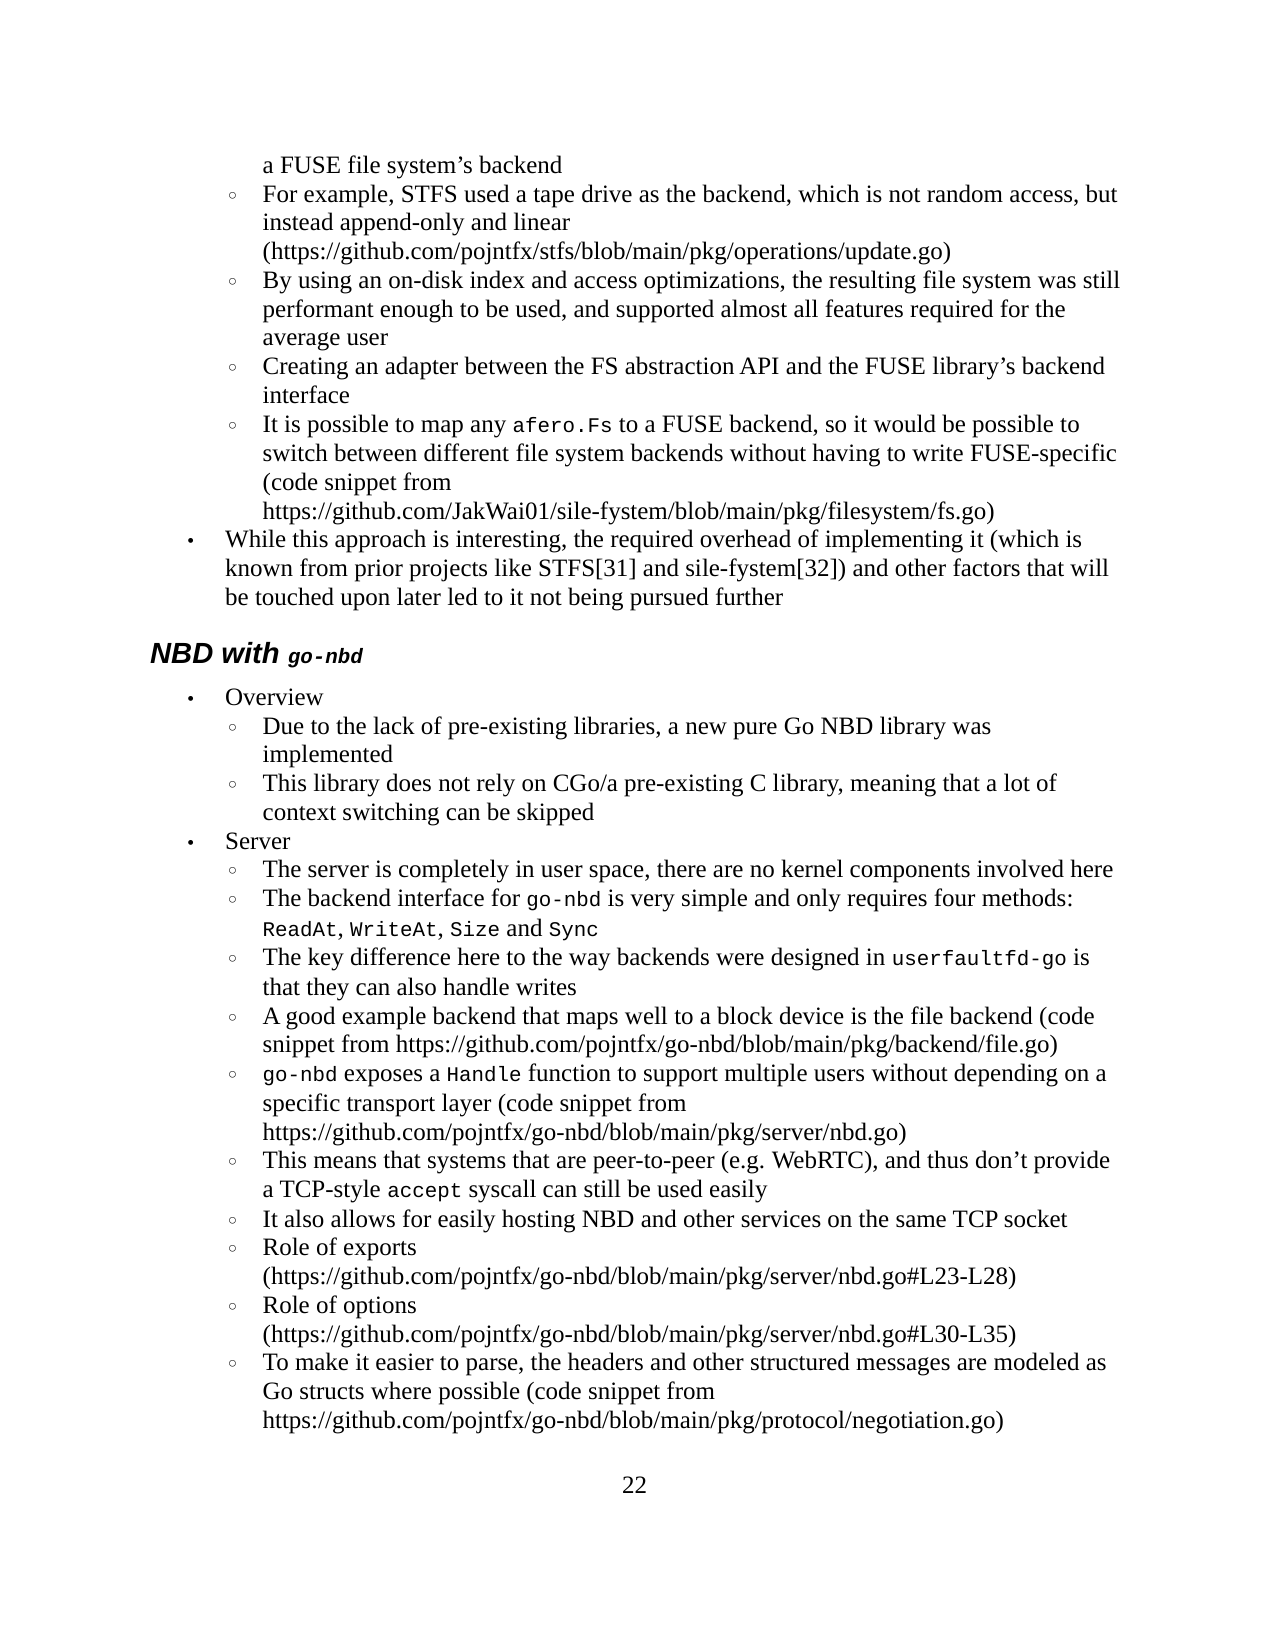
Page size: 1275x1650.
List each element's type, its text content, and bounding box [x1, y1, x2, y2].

list The key difference here to the way backends were designed in userfaultfd-go is that they can also handle writes [225, 942, 1125, 1001]
list Creating an adapter between the FS abstraction API and the FUSE library’s backend interface [225, 351, 1125, 409]
list This means that systems that are peer-to-peer (e.g. WebRTC), and thus don’t provide a TCP-style accept syscall can still be used easily [225, 1145, 1125, 1204]
subtitle NBD with go-nbd [150, 636, 1125, 669]
list Role of exports (https://github.com/pojntfx/go-nbd/blob/main/pkg/server/nbd.go#L23-L28) [225, 1232, 1125, 1290]
list By using an on-disk index and access optimizations, the resulting file system was still performant enough to be used, and supported almost all features required for the average user [225, 265, 1125, 351]
list Server [187, 826, 1125, 854]
list Overview [187, 682, 1125, 711]
list The server is completely in user space, there are no kernel components involved here [225, 854, 1125, 883]
list go-nbd exposes a Handle function to support multiple users without depending on a specific transport layer (code snippet from https://github.com/pojntfx/go-nbd/blob/main/pkg/server/nbd.go) [225, 1058, 1125, 1145]
list It is possible to map any afero.Fs to a FUSE backend, so it would be possible to switch between different file system backends without having to write FUSE-specific (code snippet from https://github.com/JakWai01/sile-fystem/blob/main/pkg/filesystem/fs.go) [225, 409, 1125, 524]
list While this approach is interesting, the required overhead of implementing it (which is known from prior projects like STFS[31] and sile-fystem[32]) and other factors that will be touched upon later led to it not being pursued further [187, 524, 1125, 611]
list This library does not rely on CGo/a pre-existing C library, meaning that a lot of context switching can be skipped [225, 768, 1125, 826]
list It also allows for easily hosting NBD and other services on the same TCP socket [225, 1204, 1125, 1232]
list Due to the lack of pre-existing libraries, a new pure Go NBD library was implemented [225, 711, 1125, 768]
list A good example backend that maps well to a block device is the file backend (code snippet from https://github.com/pojntfx/go-nbd/blob/main/pkg/backend/file.go) [225, 1001, 1125, 1058]
list The backend interface for go-nbd is very simple and only requires four methods: ReadAt, WriteAt, Size and Sync [225, 883, 1125, 942]
list For example, STFS used a tape drive as the backend, which is not random access, but instead append-only and linear (https://github.com/pojntfx/stfs/blob/main/pkg/operations/update.go) [225, 179, 1125, 265]
list To make it easier to parse, the headers and other structured messages are modeled as Go structs where possible (code snippet from https://github.com/pojntfx/go-nbd/blob/main/pkg/protocol/negotiation.go) [225, 1347, 1125, 1434]
list a FUSE file system’s backend [225, 150, 1125, 179]
list Role of options (https://github.com/pojntfx/go-nbd/blob/main/pkg/server/nbd.go#L30-L35) [225, 1290, 1125, 1347]
